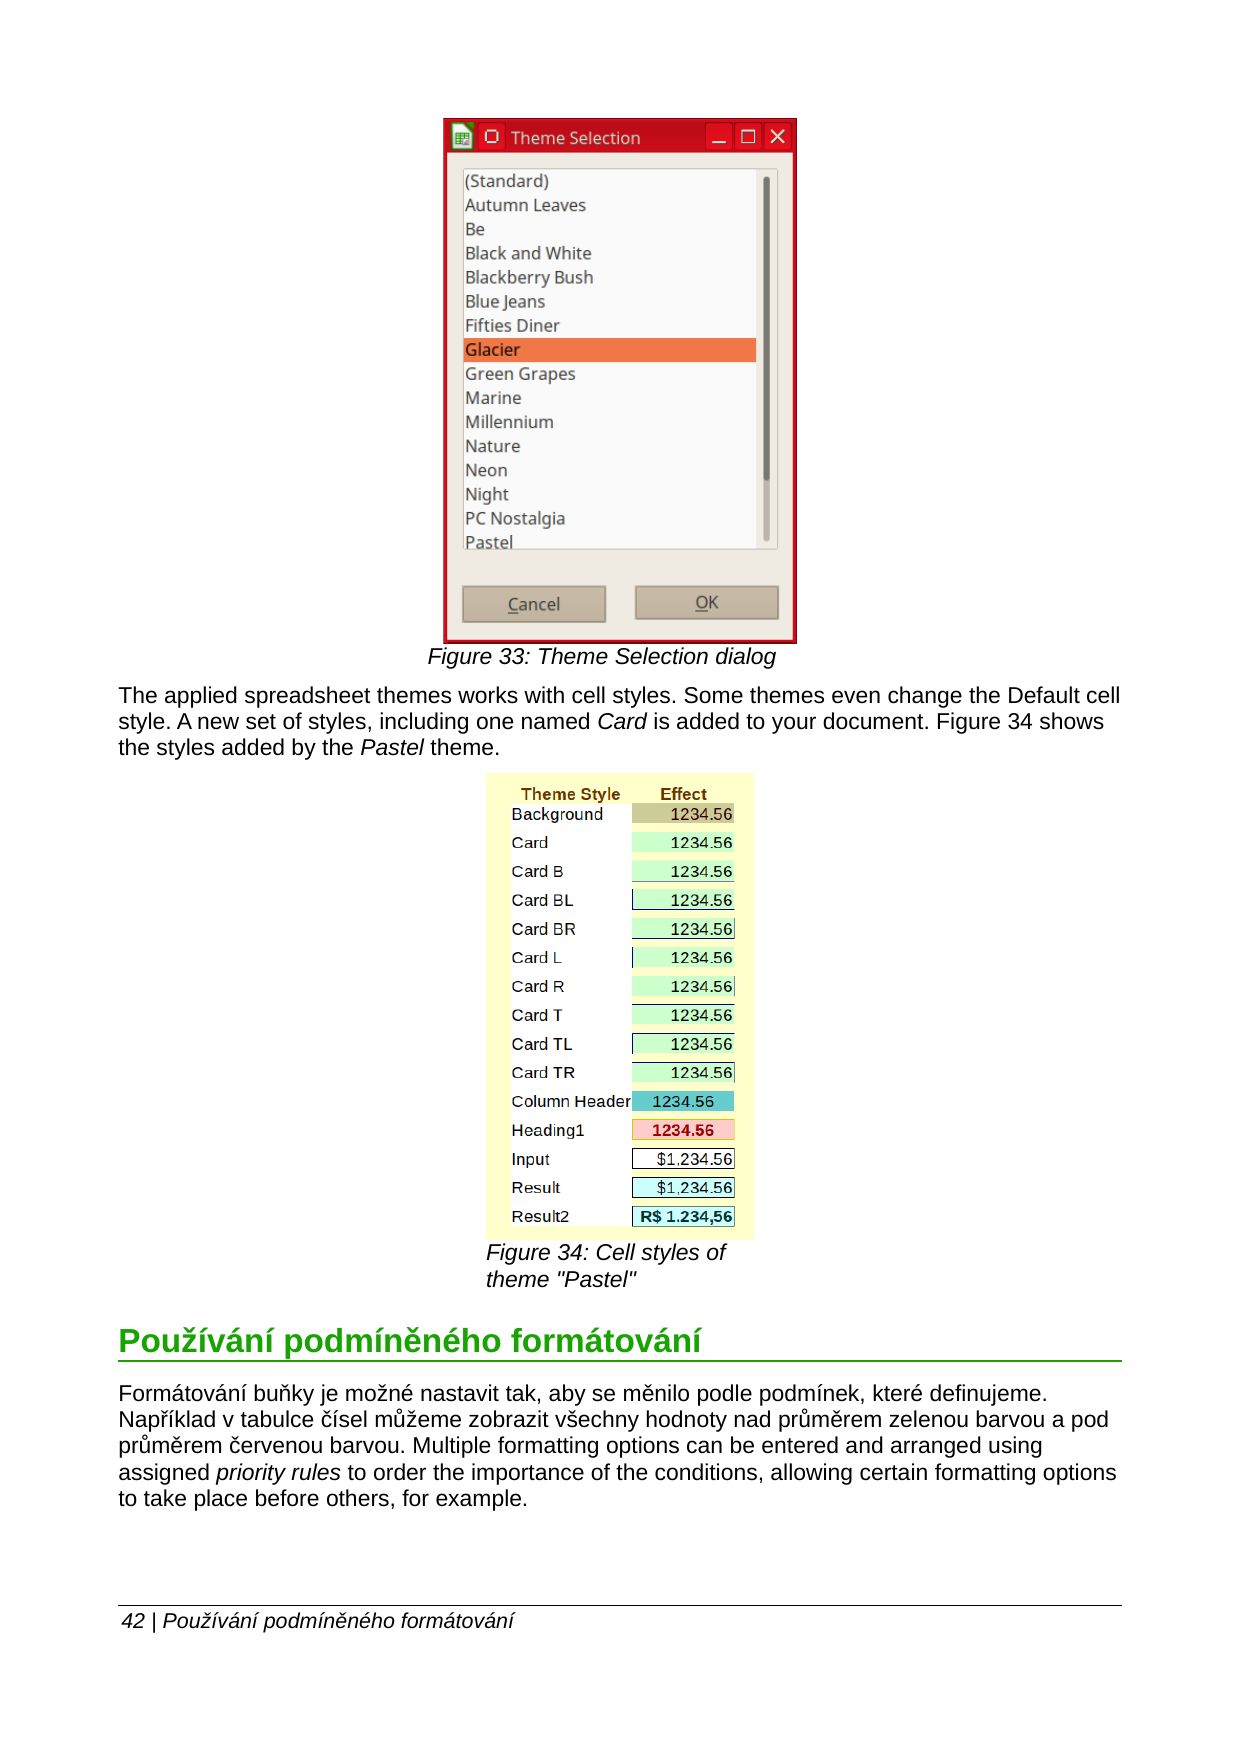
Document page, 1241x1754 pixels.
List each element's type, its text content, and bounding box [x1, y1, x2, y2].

picture [443, 118, 797, 644]
text The applied spreadsheet themes works with cell styles. Some themes even change the Default cell style. A new set of styles, including one named Card is added to your document. Figure 34 shows the styles added by the Pastel theme. [118, 682, 1122, 761]
text Figure 33: Theme Selection dialog [427, 118, 813, 670]
text Formátování buňky je možné nastavit tak, aby se měnilo podle podmínek, které definujeme. Například v tabulce čísel můžeme zobrazit všechny hodnoty nad průměrem zelenou barvou a pod průměrem červenou barvou. Multiple formatting options can be entered and arranged using assigned priority rules to order the importance of the conditions, allowing certain formatting options to take place before others, for example. [118, 1379, 1122, 1511]
text Figure 34: Cell styles of theme "Pastel" [486, 1240, 754, 1292]
picture [485, 773, 755, 1240]
subtitle Používání podmíněného formátování [118, 1321, 1122, 1360]
